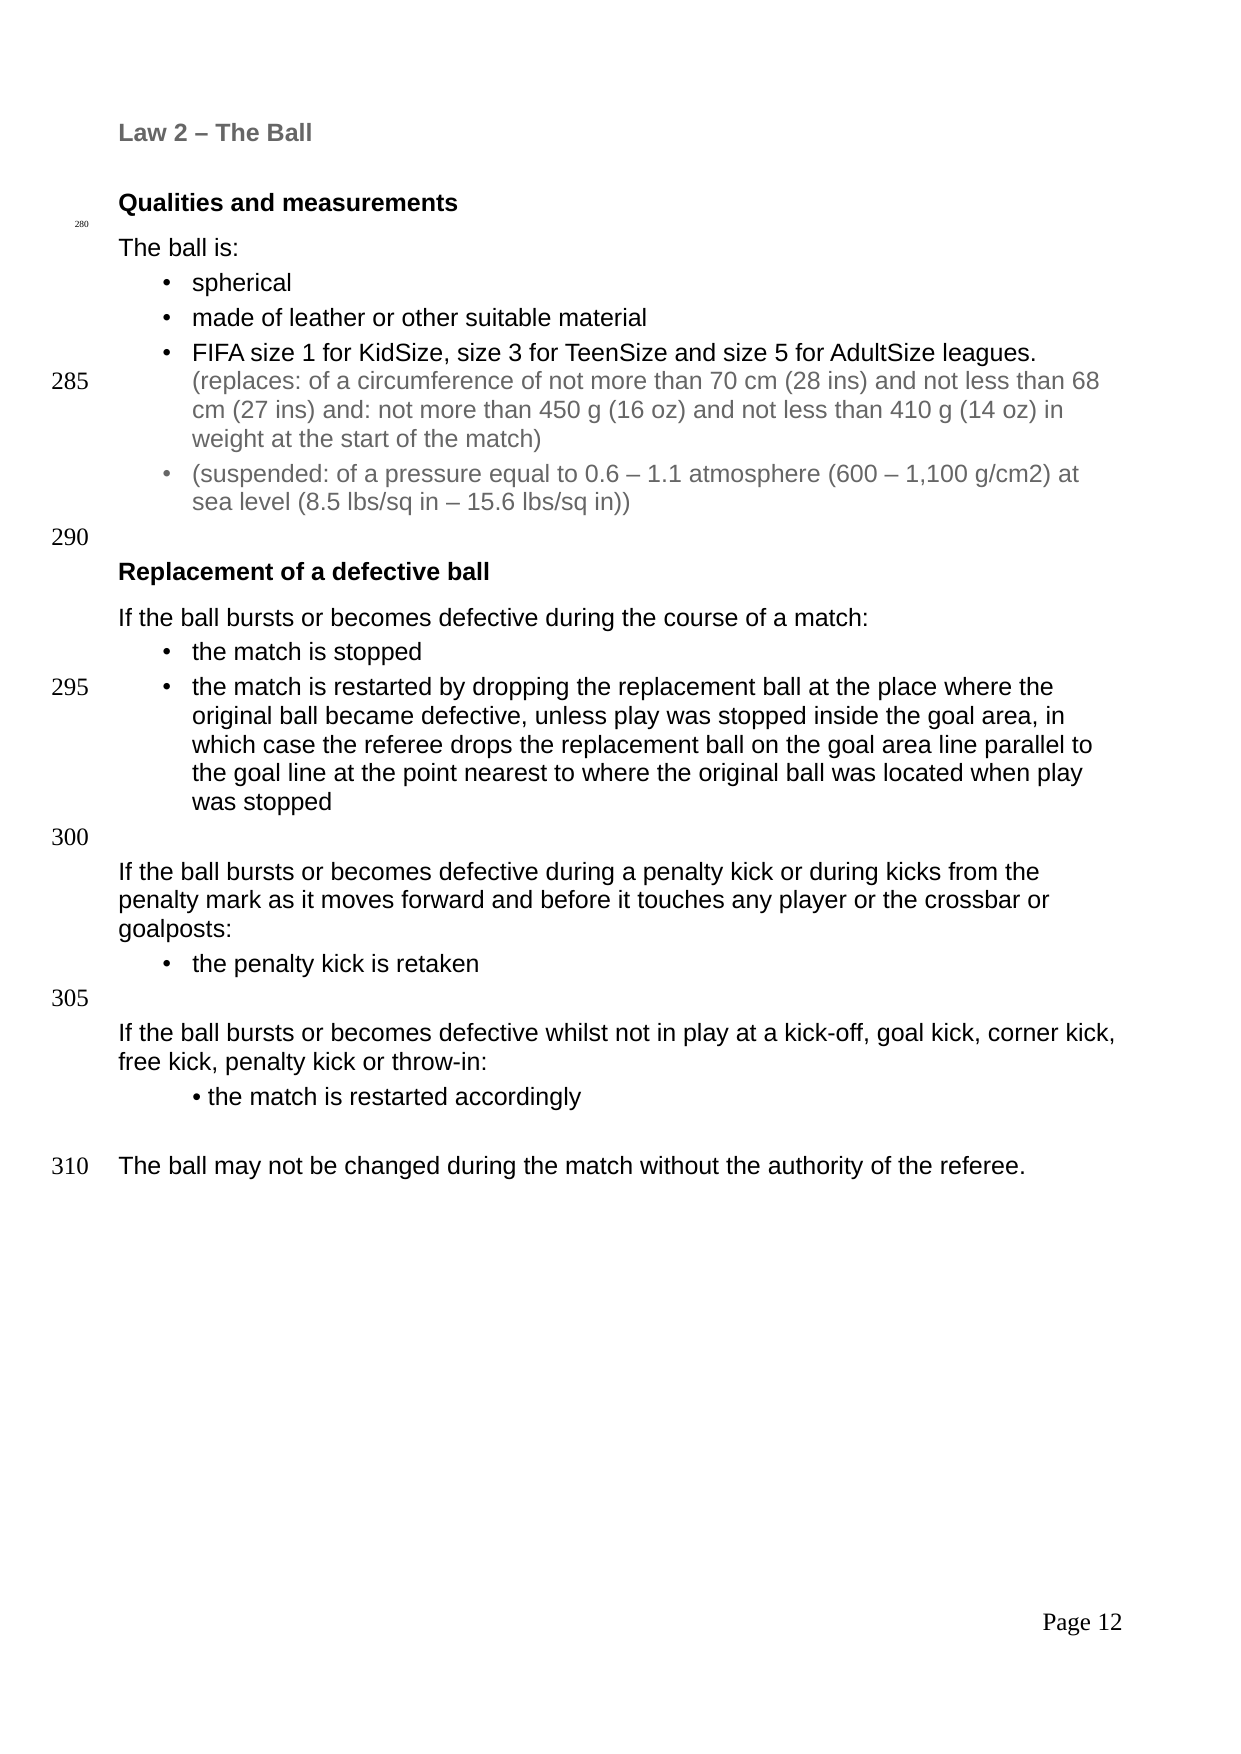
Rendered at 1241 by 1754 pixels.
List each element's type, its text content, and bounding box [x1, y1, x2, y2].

list the penalty kick is retaken [162, 949, 1122, 977]
list FIFA size 1 for KidSize, size 3 for TeenSize and size 5 for AdultSize leagues. (replaces: of a circumference of not more than 70 cm (28 ins) and not less than 68 cm (27 ins) and: not more than 450 g (16 oz) and not less than 410 g (14 oz) in weight at the start of the match) [162, 337, 1122, 453]
text The ball may not be changed during the match without the authority of the referee. [118, 1151, 1122, 1180]
list Replacement of a defective ball [88, 557, 1122, 586]
list If the ball bursts or becomes defective during the course of a match: [88, 591, 1122, 631]
list the match is stopped [162, 637, 1122, 666]
list the match is restarted by dropping the replacement ball at the place where the original ball became defective, unless play was stopped inside the goal area, in which case the referee drops the replacement ball on the goal area line parallel to the goal line at the point nearest to where the original ball was located when play was stopped [162, 672, 1122, 816]
text If the ball bursts or becomes defective during a penalty kick or during kicks from the penalty mark as it moves forward and before it touches any player or the crossbar or goalposts: [118, 856, 1122, 943]
text • the match is restarted accordingly [118, 1082, 1122, 1110]
list spherical [162, 268, 1122, 297]
list (suspended: of a pressure equal to 0.6 – 1.1 atmosphere (600 – 1,100 g/cm2) at sea level (8.5 lbs/sq in – 15.6 lbs/sq in)) [162, 458, 1122, 516]
list made of leather or other suitable material [162, 303, 1122, 332]
text If the ball bursts or becomes defective whilst not in play at a kick-off, goal kick, corner kick, free kick, penalty kick or throw-in: [118, 1018, 1122, 1076]
text Qualities and measurements [118, 187, 1122, 216]
text The ball is: [118, 222, 1122, 262]
text Law 2 – The Ball [118, 118, 1122, 147]
